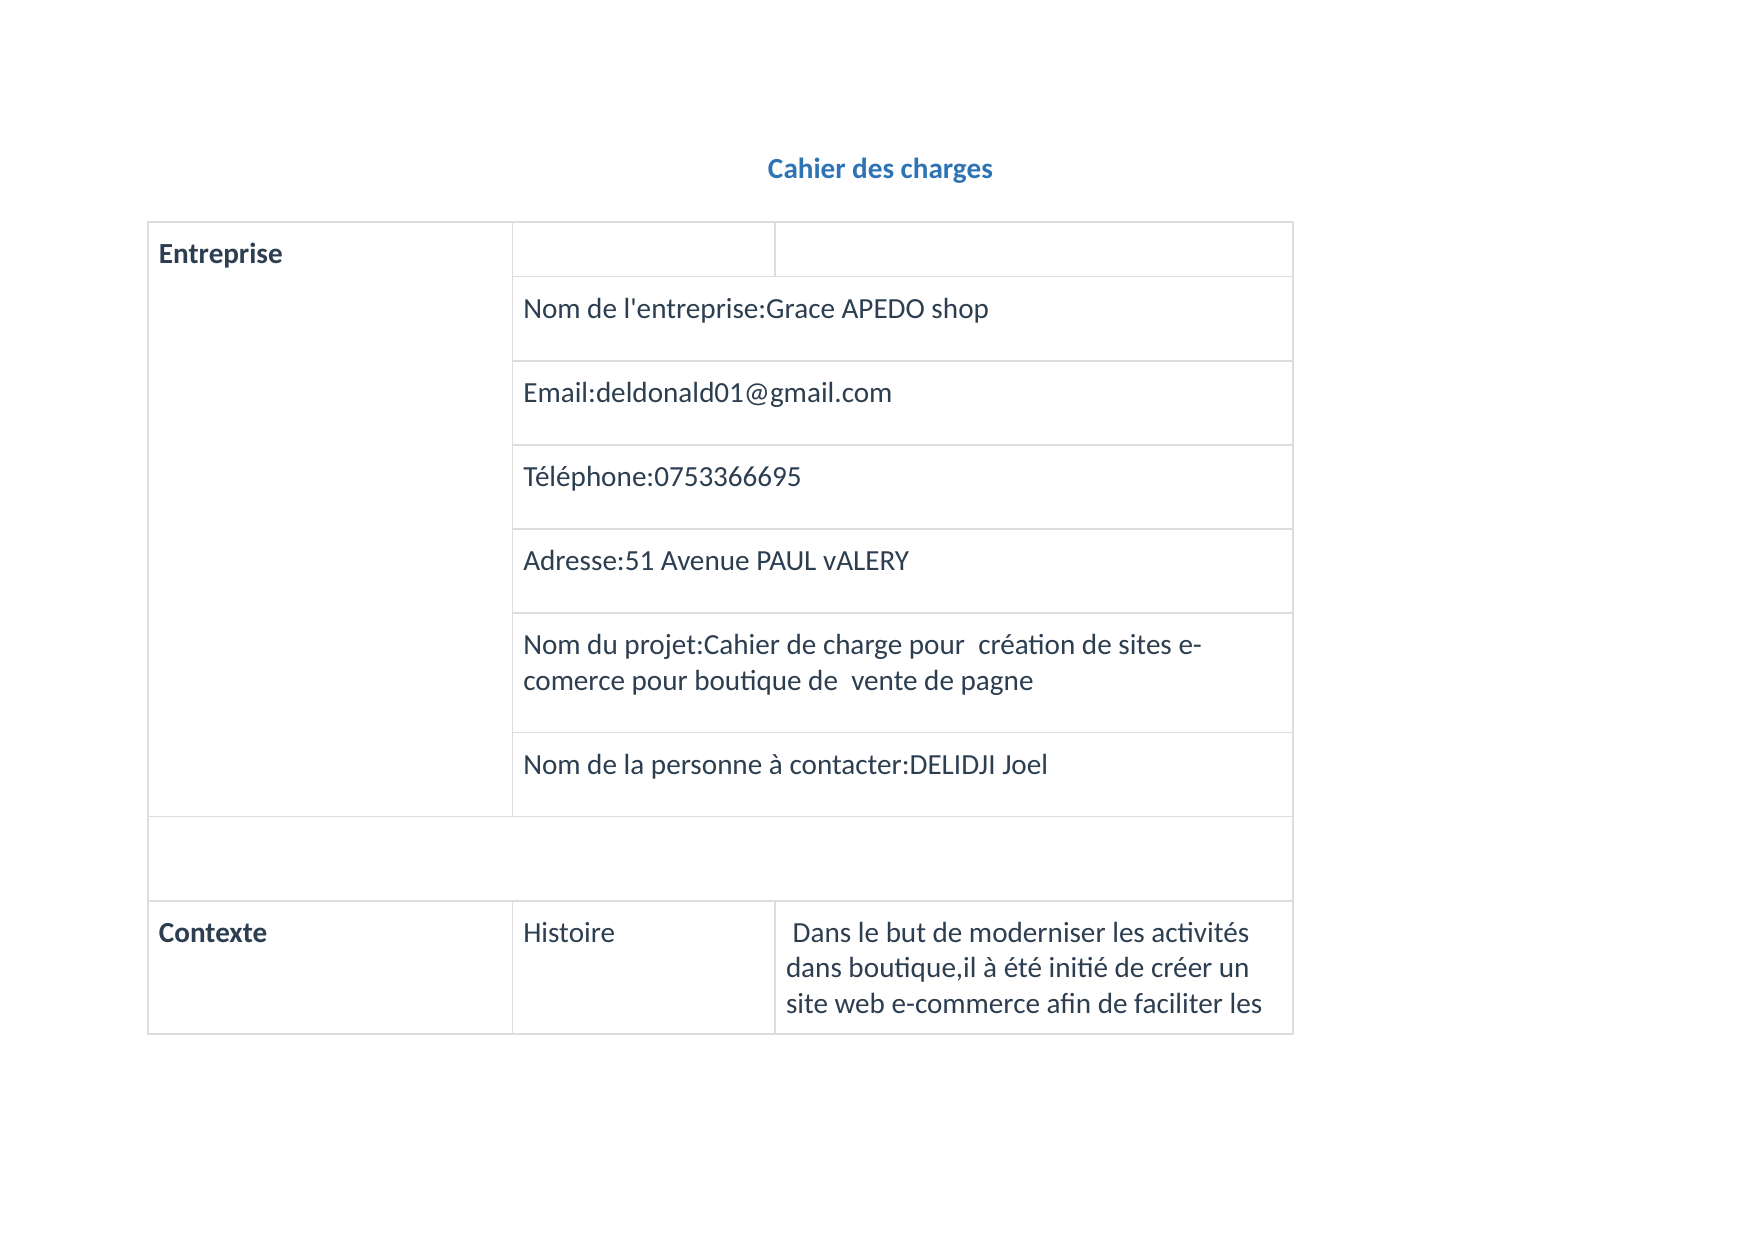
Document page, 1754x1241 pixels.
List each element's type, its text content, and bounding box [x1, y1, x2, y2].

table_cell Nom de la personne à contacter:DELIDJI Joel [513, 733, 1292, 816]
table_header Entreprise [149, 223, 512, 816]
text Cahier des charges [150, 150, 1604, 186]
table_cell Nom de l'entreprise:Grace APEDO shop [513, 277, 1292, 360]
table_cell [149, 817, 1292, 900]
table_cell Histoire [513, 902, 774, 1033]
table_cell Adresse:51 Avenue PAUL vALERY [513, 530, 1292, 612]
table_cell Contexte [149, 902, 512, 1033]
table_cell Email:deldonald01@gmail.com [513, 362, 1292, 444]
table_cell Nom du projet:Cahier de charge pour création de sites e-comerce pour boutique de vente de pagne [513, 614, 1292, 732]
table_cell Dans le but de moderniser les activités dans boutique,il à été initié de créer un site web e-commerce afin de faciliter les [776, 902, 1292, 1033]
table_header [513, 223, 774, 276]
table_cell Téléphone:0753366695 [513, 446, 1292, 528]
table_header [776, 223, 1292, 276]
